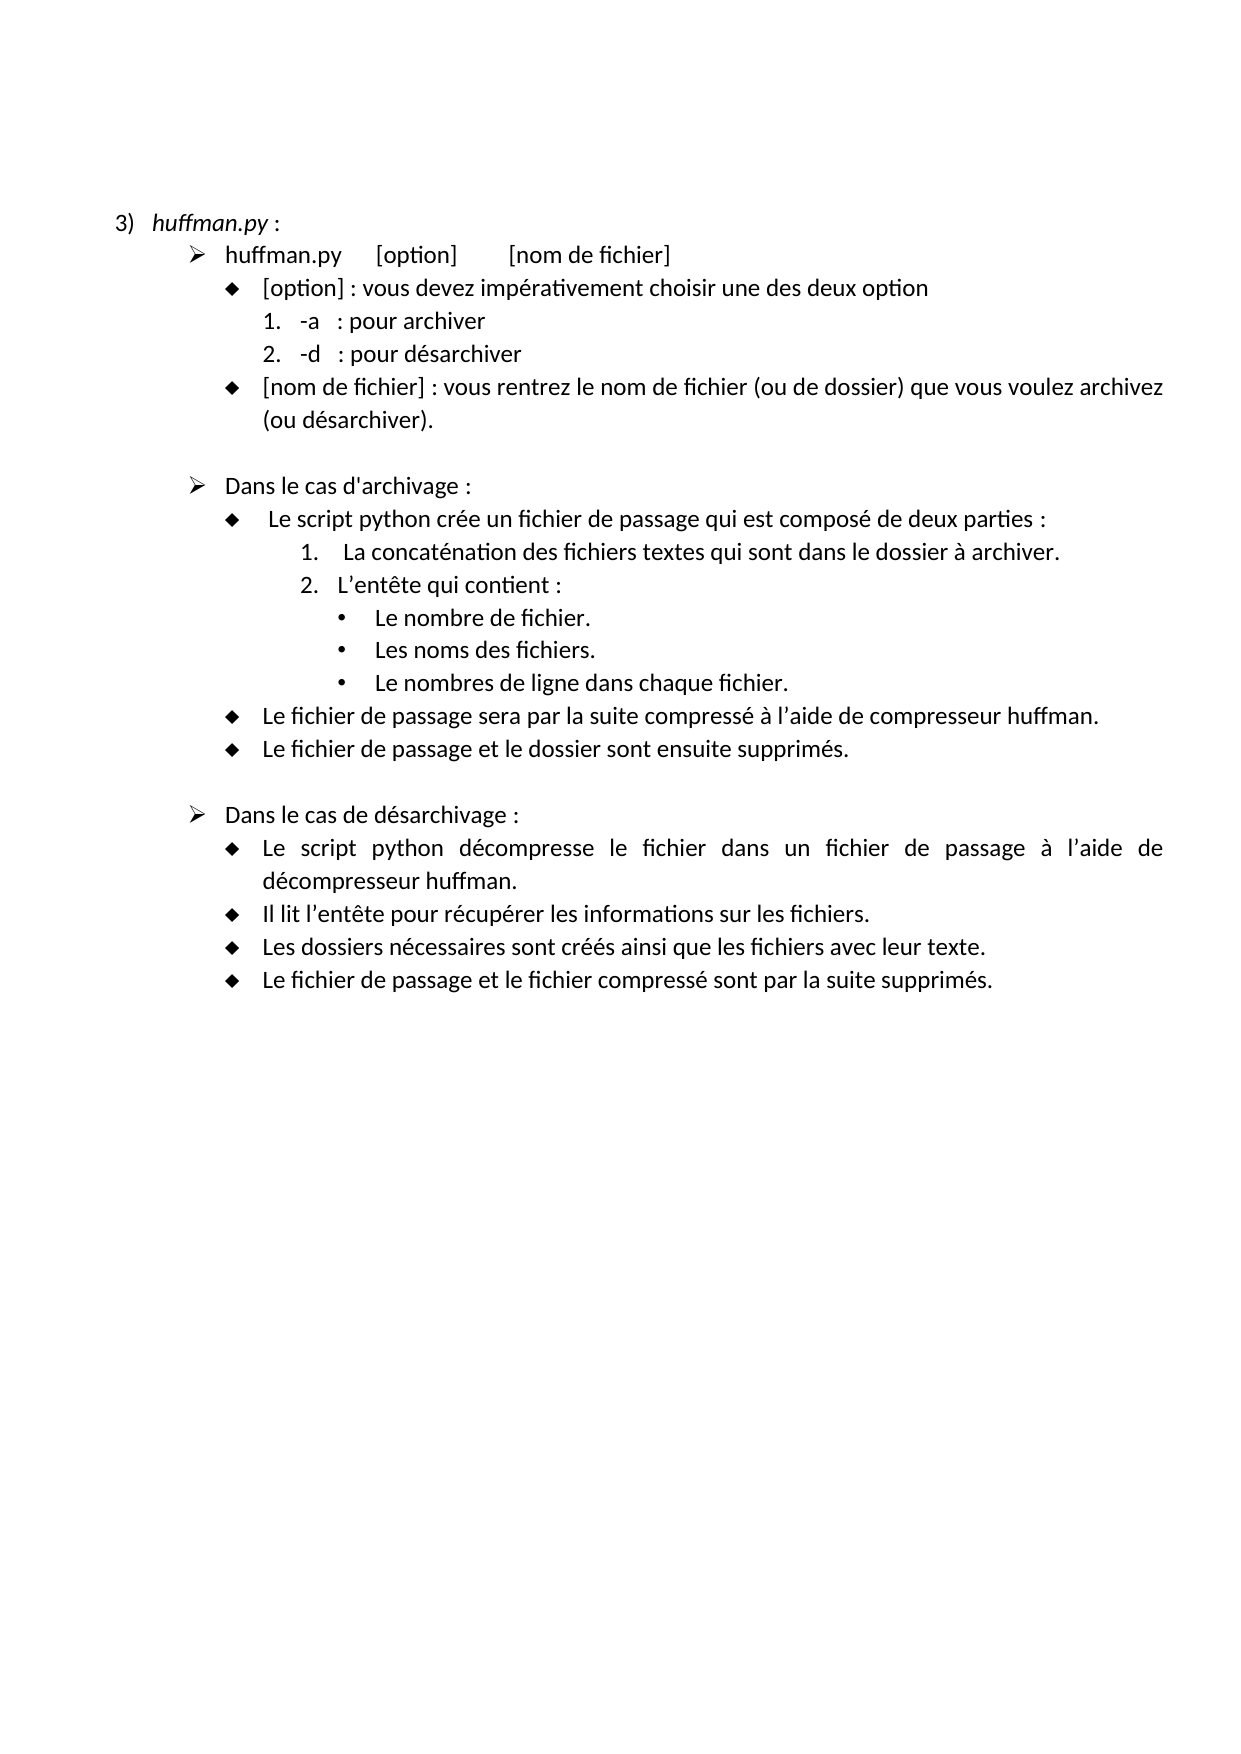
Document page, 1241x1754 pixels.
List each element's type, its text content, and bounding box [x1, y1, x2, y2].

list [option] : vous devez impérativement choisir une des deux option [225, 272, 1165, 303]
list Le script python crée un fichier de passage qui est composé de deux parties : [225, 503, 1165, 533]
list La concaténation des fichiers textes qui sont dans le dossier à archiver. [300, 536, 1165, 566]
list 3) huffman.py : [75, 207, 1165, 237]
list -d : pour désarchiver [262, 338, 1165, 369]
list Les noms des fichiers. [337, 634, 1165, 665]
list Le script python décompresse le fichier dans un fichier de passage à l’aide de décompresseur huffman. [225, 832, 1165, 896]
list Le nombre de fichier. [337, 602, 1165, 632]
list L’entête qui contient : [300, 569, 1165, 599]
list Le fichier de passage et le fichier compressé sont par la suite supprimés. [225, 964, 1165, 994]
list [nom de fichier] : vous rentrez le nom de fichier (ou de dossier) que vous voulez archivez (ou désarchiver). [225, 371, 1165, 435]
list Le nombres de ligne dans chaque fichier. [337, 667, 1165, 698]
list Dans le cas de désarchivage : [187, 799, 1165, 830]
list Les dossiers nécessaires sont créés ainsi que les fichiers avec leur texte. [225, 931, 1165, 961]
list huffman.py [option] [nom de fichier] [187, 239, 1165, 270]
list Le fichier de passage et le dossier sont ensuite supprimés. [225, 733, 1165, 764]
list -a : pour archiver [262, 305, 1165, 336]
list Dans le cas d'archivage : [187, 470, 1165, 501]
list Le fichier de passage sera par la suite compressé à l’aide de compresseur huffman. [225, 700, 1165, 731]
list Il lit l’entête pour récupérer les informations sur les fichiers. [225, 898, 1165, 928]
